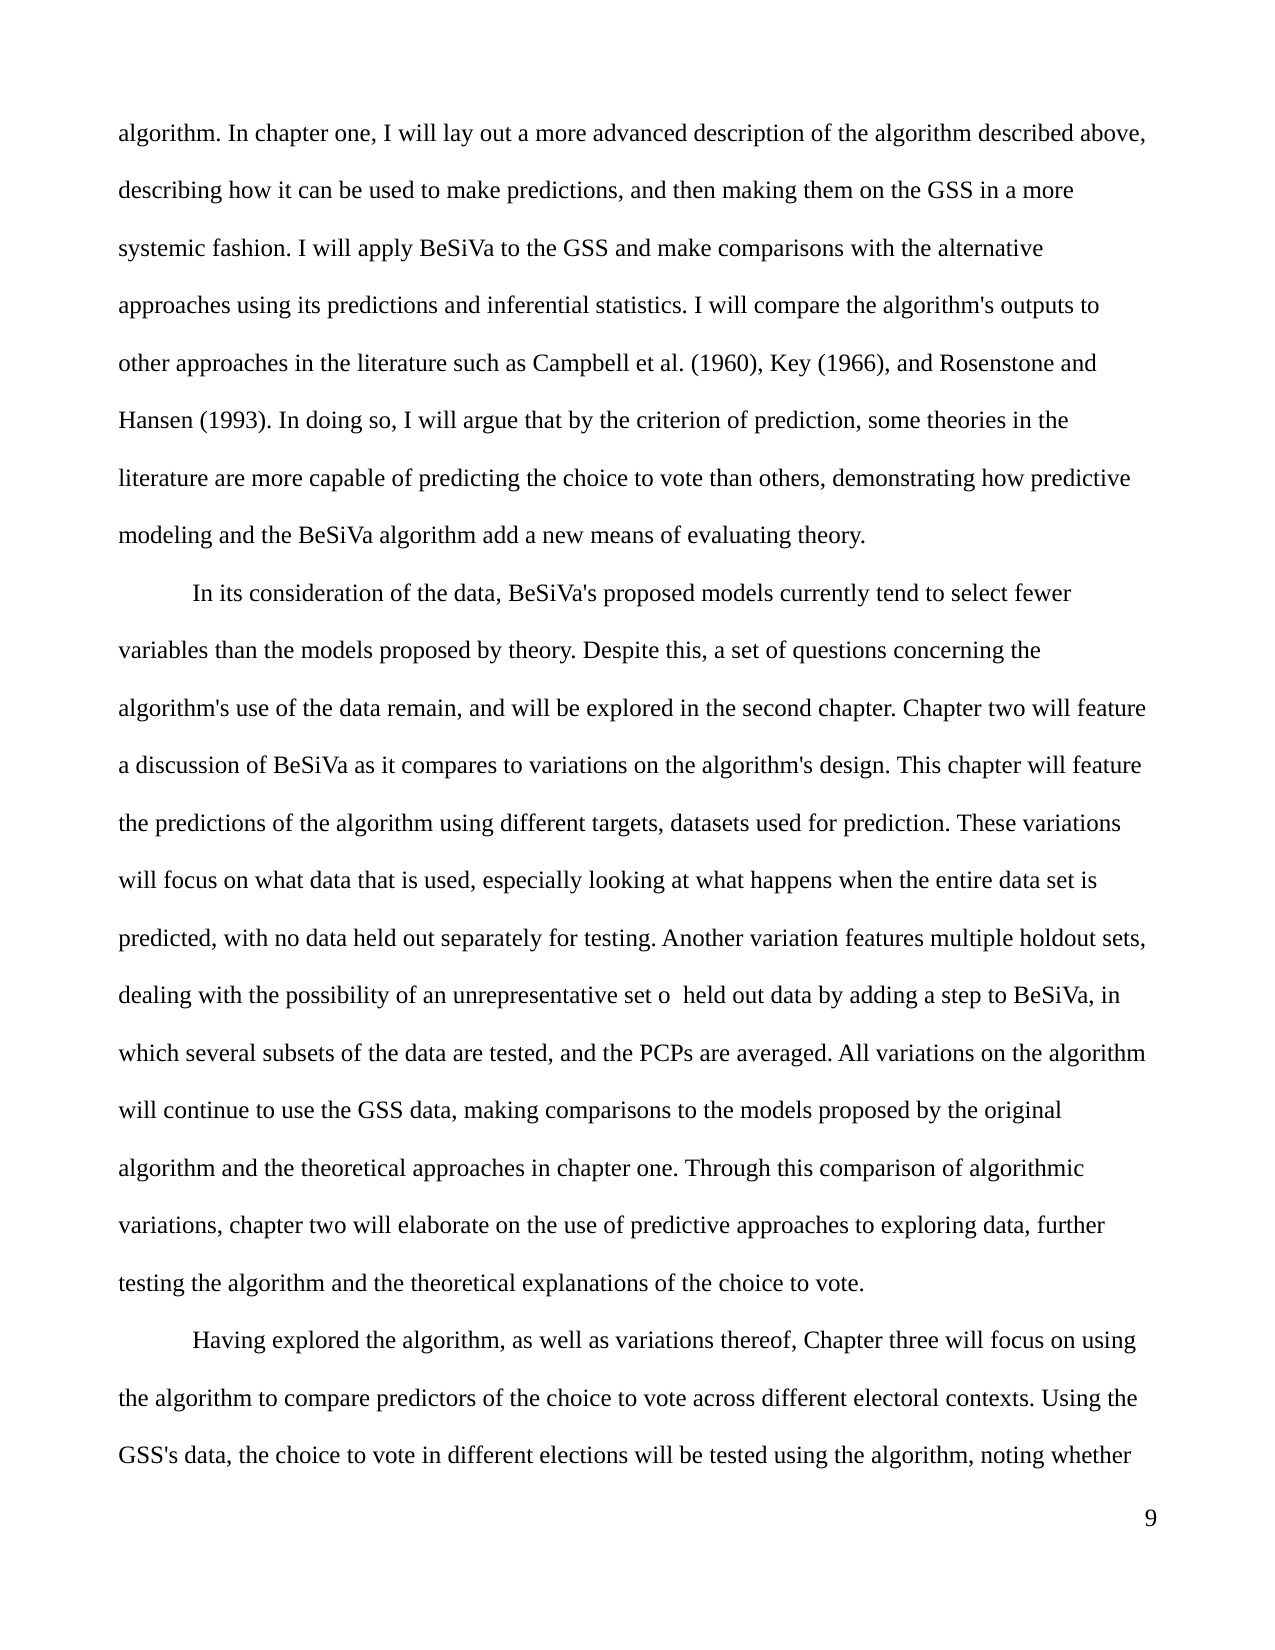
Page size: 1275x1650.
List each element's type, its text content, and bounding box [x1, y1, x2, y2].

text In its consideration of the data, BeSiVa's proposed models currently tend to select fewer variables than the models proposed by theory. Despite this, a set of questions concerning the algorithm's use of the data remain, and will be explored in the second chapter. Chapter two will feature a discussion of BeSiVa as it compares to variations on the algorithm's design. This chapter will feature the predictions of the algorithm using different targets, datasets used for prediction. These variations will focus on what data that is used, especially looking at what happens when the entire data set is predicted, with no data held out separately for testing. Another variation features multiple holdout sets, dealing with the possibility of an unrepresentative set o held out data by adding a step to BeSiVa, in which several subsets of the data are tested, and the PCPs are averaged. All variations on the algorithm will continue to use the GSS data, making comparisons to the models proposed by the original algorithm and the theoretical approaches in chapter one. Through this comparison of algorithmic variations, chapter two will elaborate on the use of predictive approaches to exploring data, further testing the algorithm and the theoretical explanations of the choice to vote. [118, 578, 1157, 1297]
text algorithm. In chapter one, I will lay out a more advanced description of the algorithm described above, describing how it can be used to make predictions, and then making them on the GSS in a more systemic fashion. I will apply BeSiVa to the GSS and make comparisons with the alternative approaches using its predictions and inferential statistics. I will compare the algorithm's outputs to other approaches in the literature such as Campbell et al. (1960), Key (1966), and Rosenstone and Hansen (1993). In doing so, I will argue that by the criterion of prediction, some theories in the literature are more capable of predicting the choice to vote than others, demonstrating how predictive modeling and the BeSiVa algorithm add a new means of evaluating theory. [118, 118, 1157, 549]
text Having explored the algorithm, as well as variations thereof, Chapter three will focus on using the algorithm to compare predictors of the choice to vote across different electoral contexts. Using the GSS's data, the choice to vote in different elections will be tested using the algorithm, noting whether [118, 1326, 1157, 1469]
